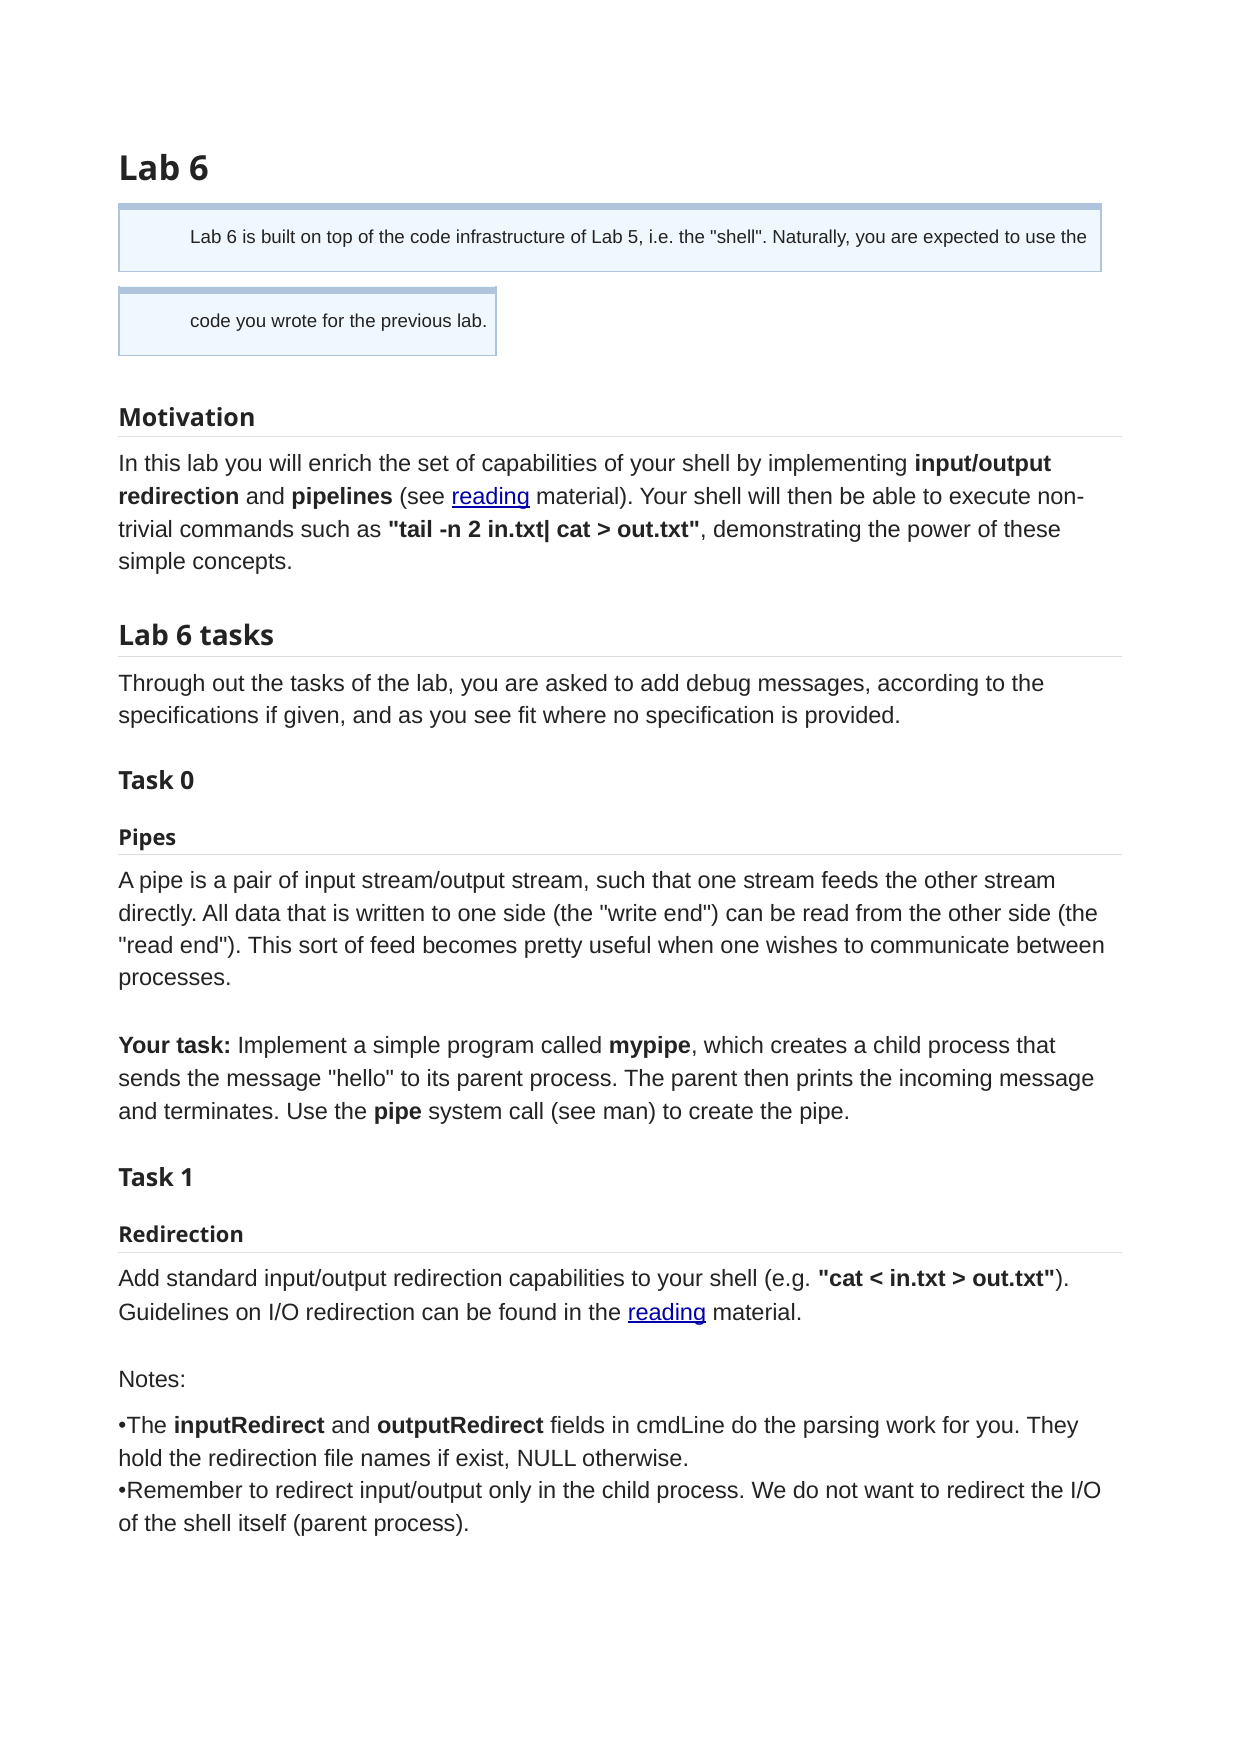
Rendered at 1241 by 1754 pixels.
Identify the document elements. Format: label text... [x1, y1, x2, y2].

text Lab 6 is built on top of the code infrastructure of Lab 5, i.e. the "shell". Naturally, you are expected to use the code you wrote for the previous lab. [118, 202, 1122, 356]
subtitle Lab 6 tasks [118, 615, 1122, 656]
subtitle Motivation [118, 399, 1122, 436]
text A pipe is a pair of input stream/output stream, such that one stream feeds the other stream directly. All data that is written to one side (the "write end") can be read from the other side (the "read end"). This sort of feed becomes pretty useful when one wishes to communicate between processes. Your task: Implement a simple program called mypipe, which creates a child process that sends the message "hello" to its parent process. The parent then prints the incoming message and terminates. Use the pipe system call (see man) to create the pipe. [118, 867, 1122, 1125]
list The inputRedirect and outputRedirect fields in cmdLine do the parsing work for you. They hold the redirection file names if exist, NULL otherwise. [118, 1412, 1122, 1471]
subtitle Lab 6 [118, 143, 1122, 190]
subtitle Task 0 [118, 763, 1122, 797]
subtitle Redirection [118, 1219, 1122, 1252]
subtitle Task 1 [118, 1160, 1122, 1194]
subtitle Pipes [118, 822, 1122, 854]
text Through out the tasks of the lab, you are asked to add debug messages, according to the specifications if given, and as you see fit where no specification is provided. [118, 669, 1122, 728]
text In this lab you will enrich the set of capabilities of your shell by implementing input/output redirection and pipelines (see reading material). Your shell will then be able to execute non-trivial commands such as "tail -n 2 in.txt| cat > out.txt", demonstrating the power of these simple concepts. [118, 449, 1122, 574]
text Add standard input/output redirection capabilities to your shell (e.g. "cat < in.txt > out.txt"). Guidelines on I/O redirection can be found in the reading material. Notes: [118, 1264, 1122, 1392]
list Remember to redirect input/output only in the child process. We do not want to redirect the I/O of the shell itself (parent process). [118, 1477, 1122, 1536]
